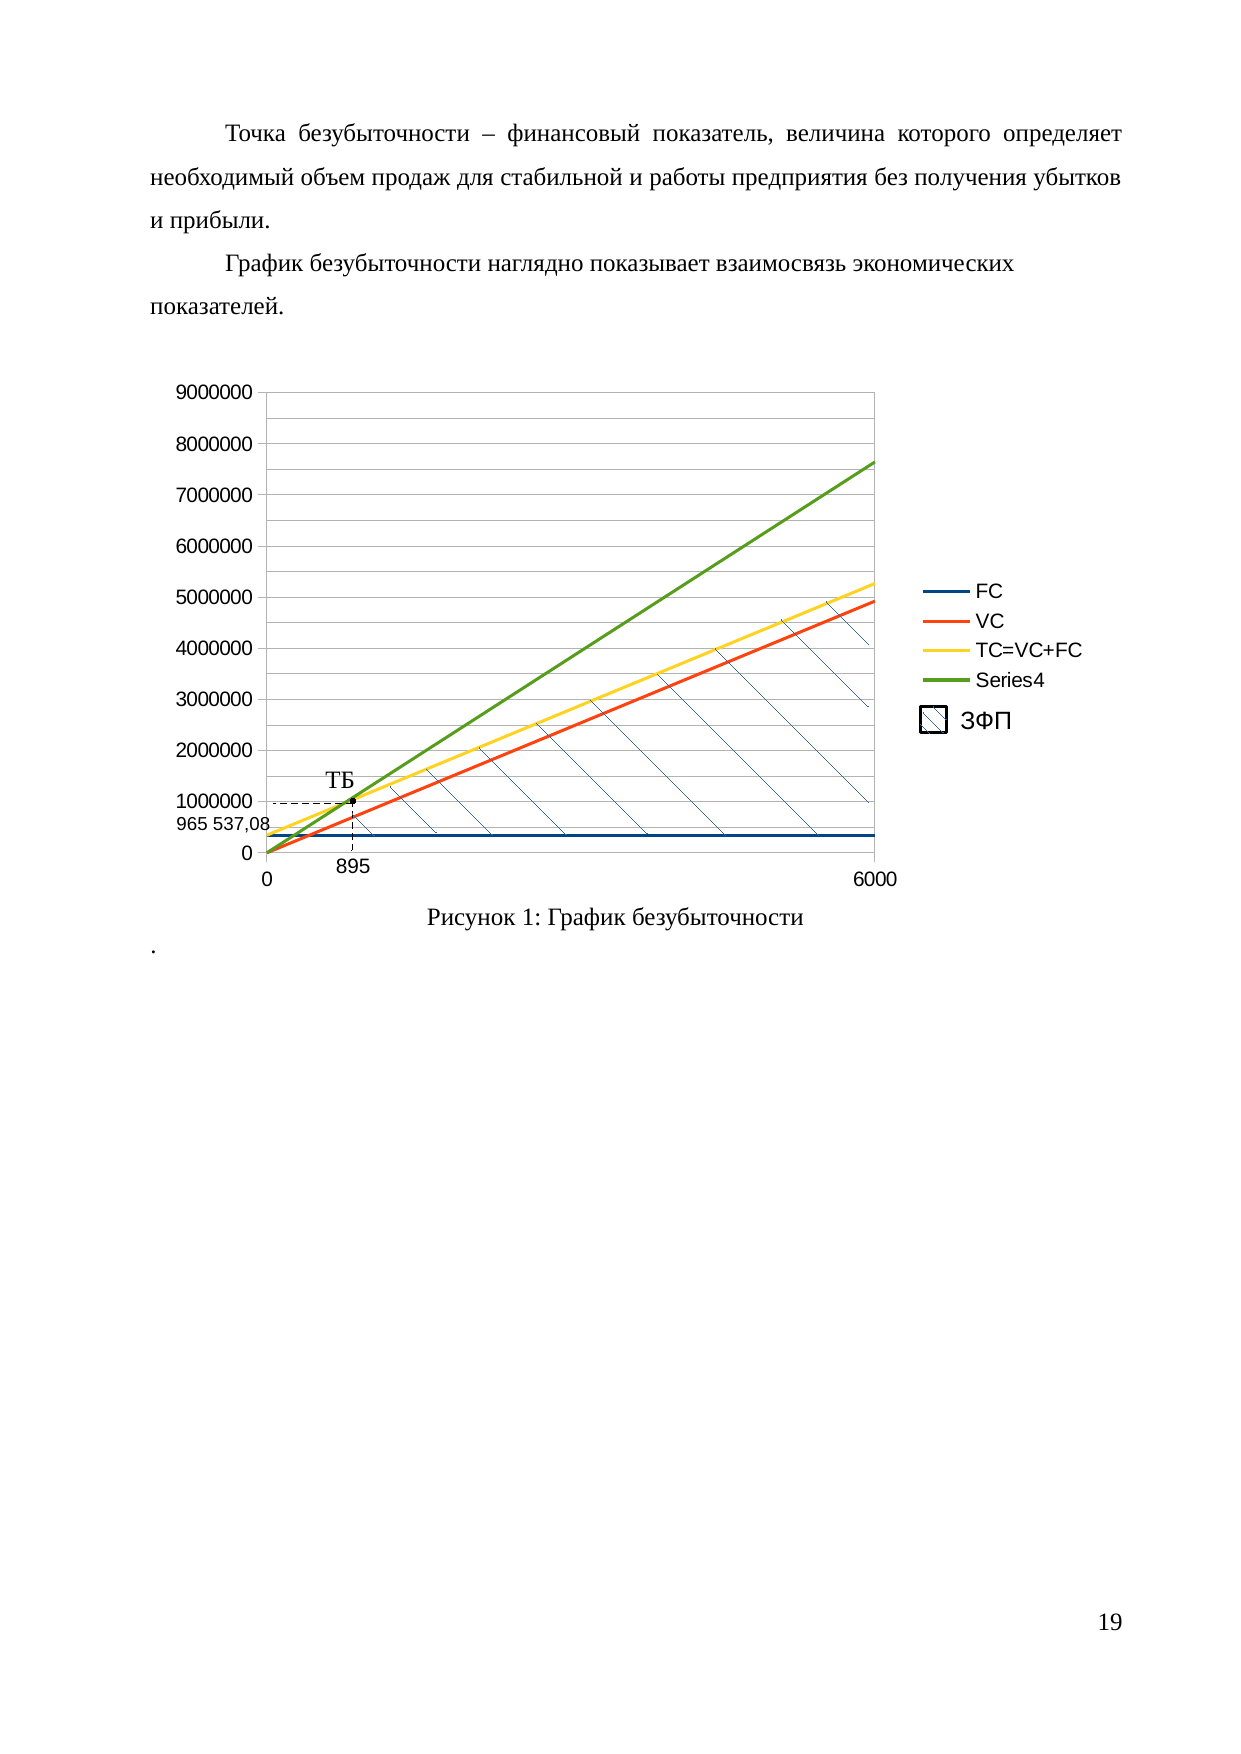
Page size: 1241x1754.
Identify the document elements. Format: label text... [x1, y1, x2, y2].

text . [150, 338, 1095, 959]
text Рисунок 1: График безубыточности [143, 347, 1087, 931]
text Точка безубыточности – финансовый показатель, величина которого определяет необходимый объем продаж для стабильной и работы предприятия без получения убытков и прибыли. [150, 118, 1122, 233]
text График безубыточности наглядно показывает взаимосвязь экономических показателей. [150, 248, 1122, 320]
